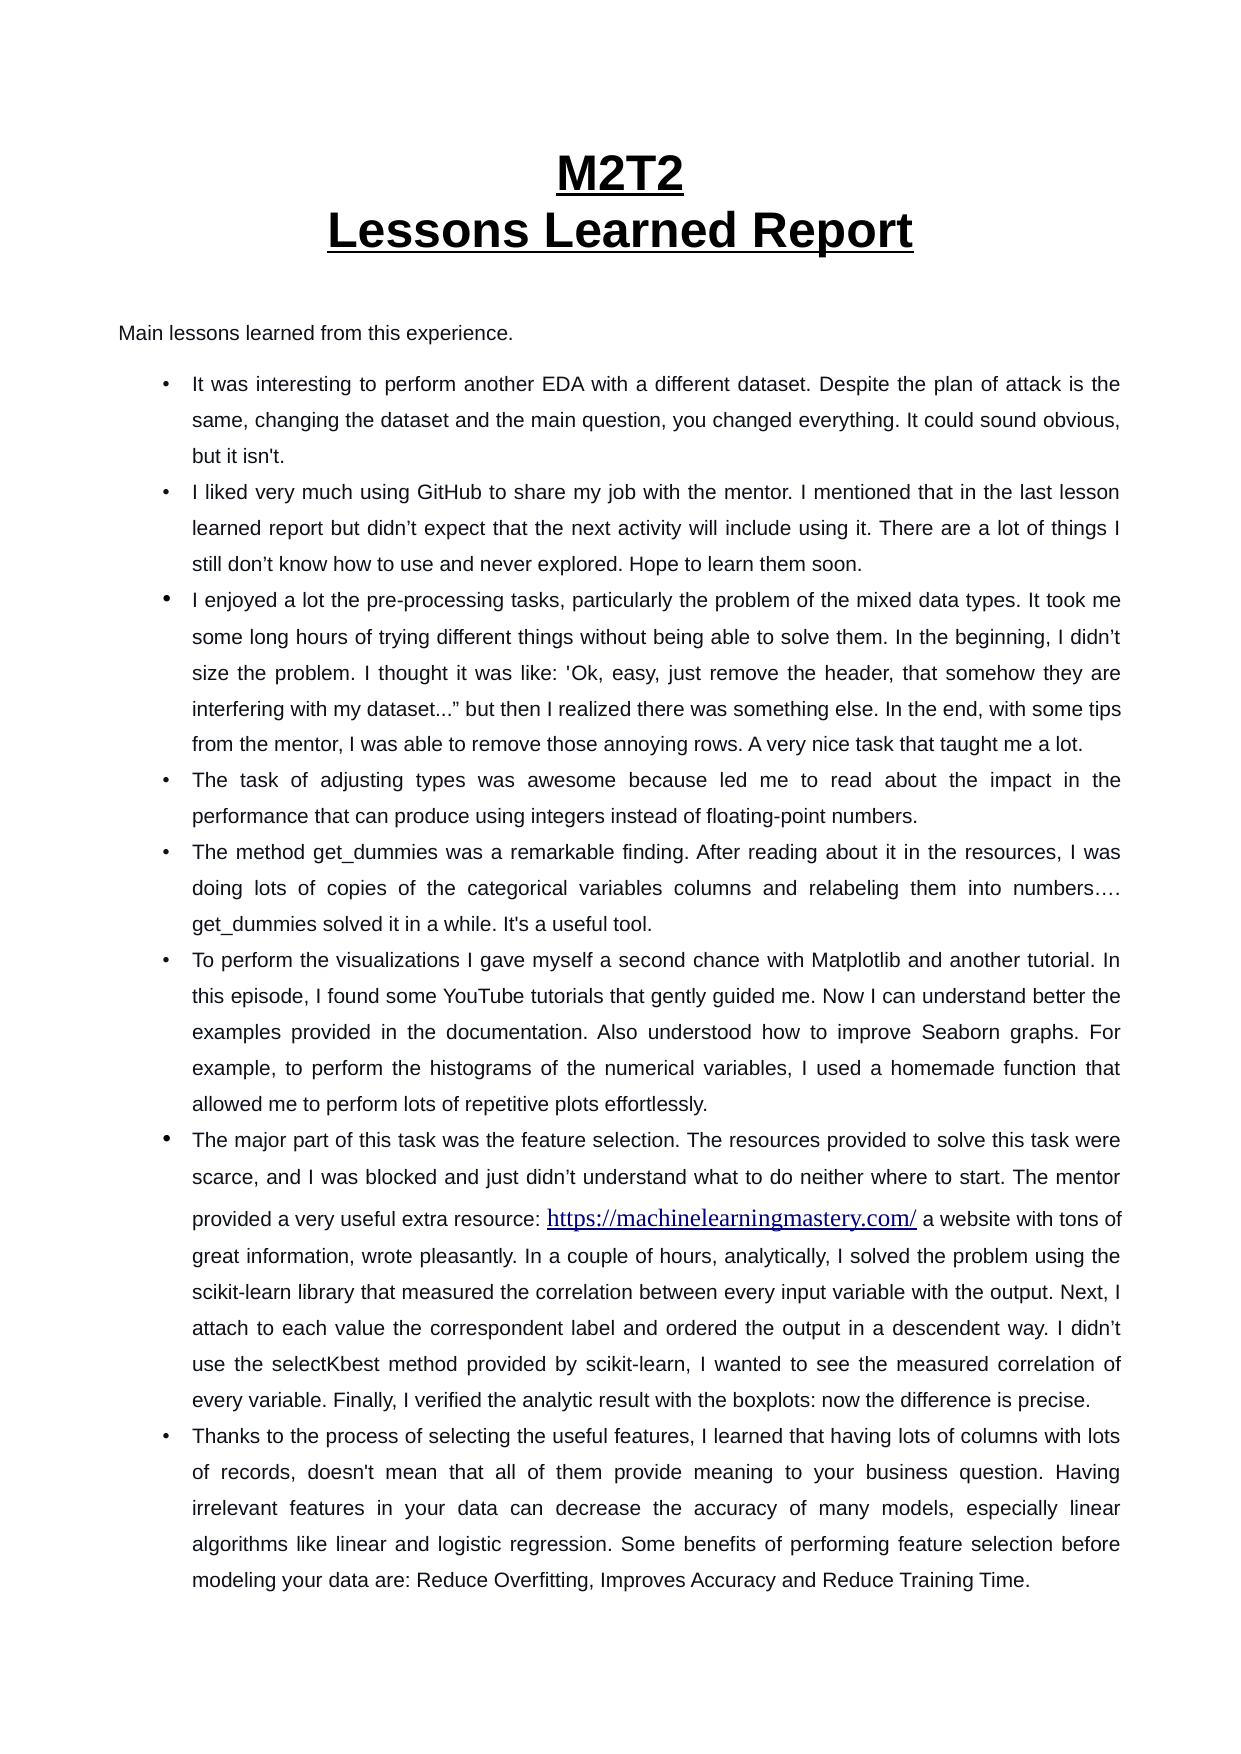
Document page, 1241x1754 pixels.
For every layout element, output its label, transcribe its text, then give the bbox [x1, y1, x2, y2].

list It was interesting to perform another EDA with a different dataset. Despite the plan of attack is the same, changing the dataset and the main question, you changed everything. It could sound obvious, but it isn't. [162, 372, 1122, 468]
list To perform the visualizations I gave myself a second chance with Matplotlib and another tutorial. In this episode, I found some YouTube tutorials that gently guided me. Now I can understand better the examples provided in the documentation. Also understood how to improve Seaborn graphs. For example, to perform the histograms of the numerical variables, I used a homemade function that allowed me to perform lots of repetitive plots effortlessly. [162, 948, 1122, 1116]
list The major part of this task was the feature selection. The resources provided to solve this task were scarce, and I was blocked and just didn’t understand what to do neither where to start. The mentor provided a very useful extra resource: https://machinelearningmastery.com/ a website with tons of great information, wrote pleasantly. In a couple of hours, analytically, I solved the problem using the scikit-learn library that measured the correlation between every input variable with the output. Next, I attach to each value the correspondent label and ordered the output in a descendent way. I didn’t use the selectKbest method provided by scikit-learn, I wanted to see the measured correlation of every variable. Finally, I verified the analytic result with the boxplots: now the difference is precise. [162, 1128, 1122, 1412]
text Main lessons learned from this experience. [118, 321, 1122, 345]
list I enjoyed a lot the pre-processing tasks, particularly the problem of the mixed data types. It took me some long hours of trying different things without being able to solve them. In the beginning, I didn’t size the problem. I thought it was like: 'Ok, easy, just remove the header, that somehow they are interfering with my dataset...” but then I realized there was something else. In the end, with some tips from the mentor, I was able to remove those annoying rows. A very nice task that taught me a lot. [162, 587, 1122, 756]
list The task of adjusting types was awesome because led me to read about the impact in the performance that can produce using integers instead of floating-point numbers. [162, 768, 1122, 828]
list Thanks to the process of selecting the useful features, I learned that having lots of columns with lots of records, doesn't mean that all of them provide meaning to your business question. Having irrelevant features in your data can decrease the accuracy of many models, especially linear algorithms like linear and logistic regression. Some benefits of performing feature selection before modeling your data are: Reduce Overfitting, Improves Accuracy and Reduce Training Time. [162, 1424, 1122, 1591]
list I liked very much using GitHub to share my job with the mentor. I mentioned that in the last lesson learned report but didn’t expect that the next activity will include using it. There are a lot of things I still don’t know how to use and never explored. Hope to learn them soon. [162, 479, 1122, 576]
title M2T2 Lessons Learned Report [118, 143, 1122, 258]
list The method get_dummies was a remarkable finding. After reading about it in the resources, I was doing lots of copies of the categorical variables columns and relabeling them into numbers…. get_dummies solved it in a while. It's a useful tool. [162, 840, 1122, 936]
